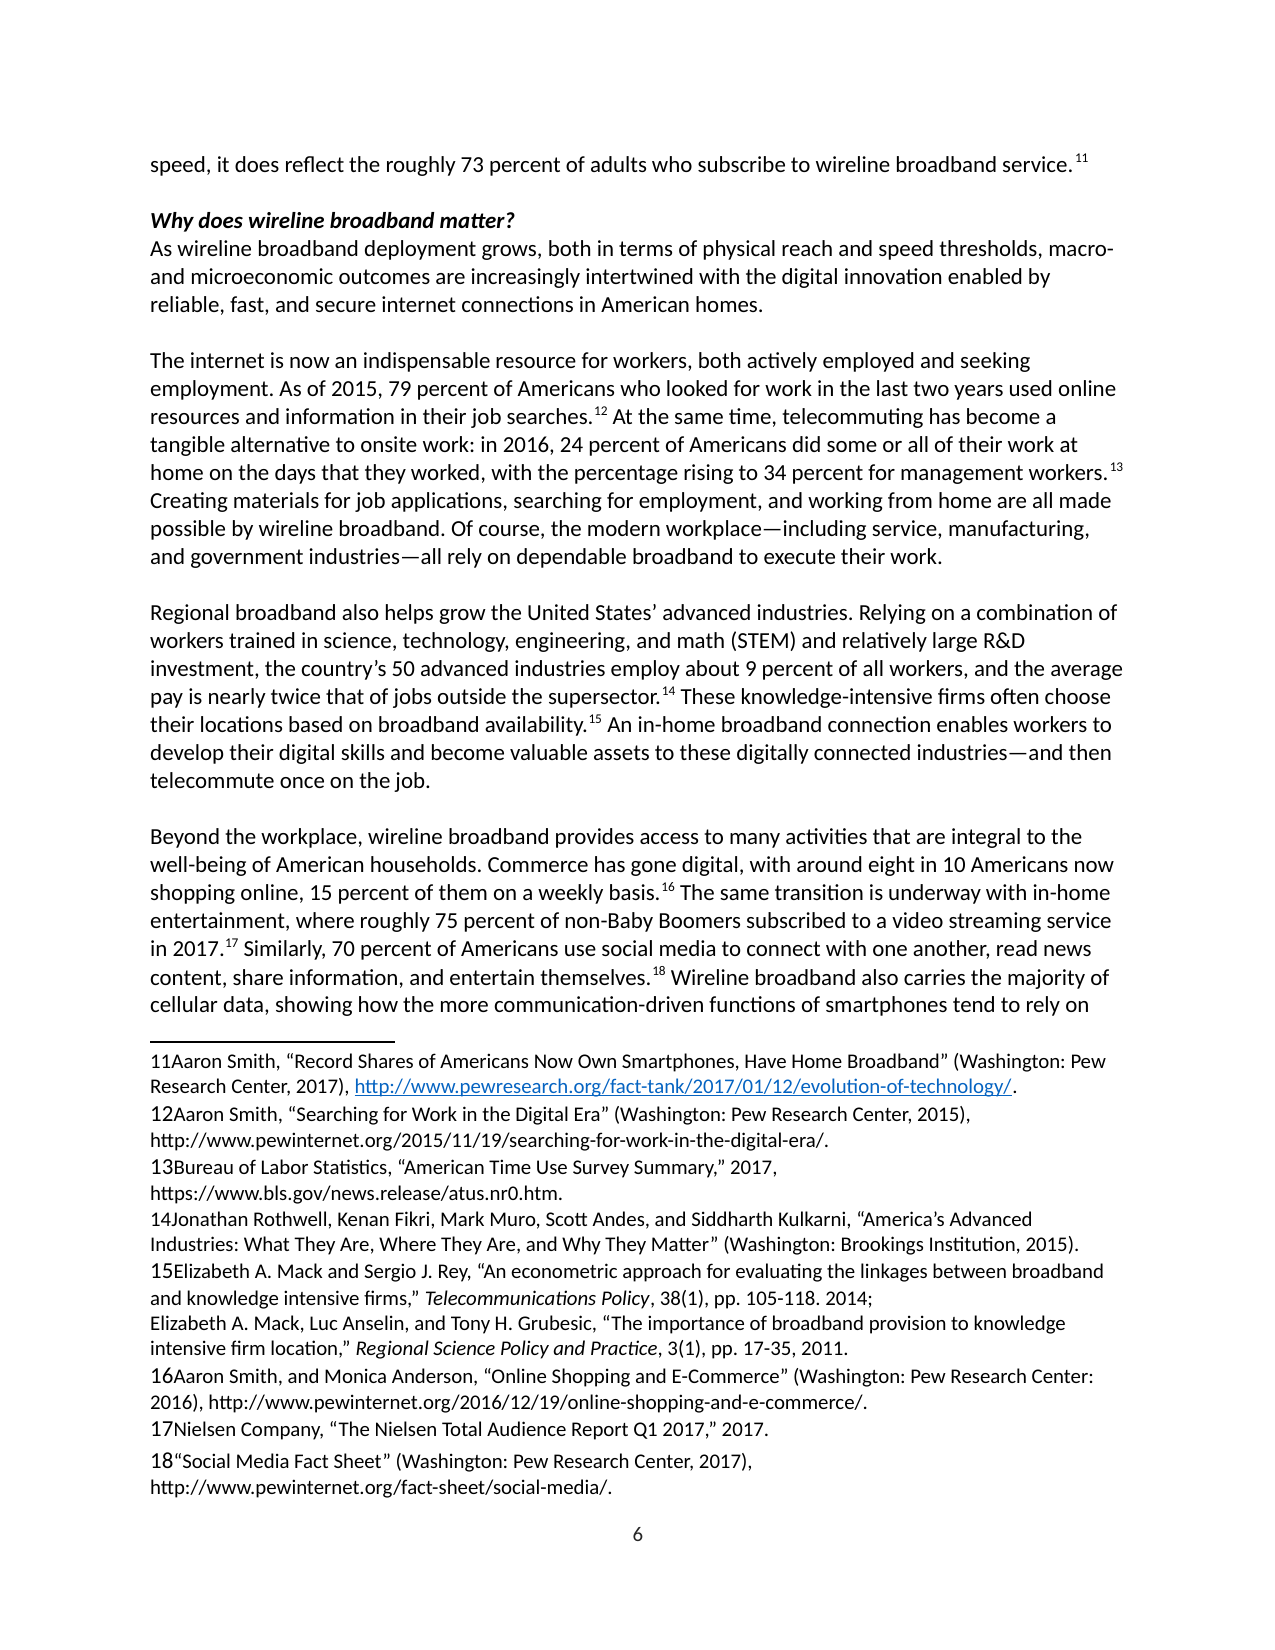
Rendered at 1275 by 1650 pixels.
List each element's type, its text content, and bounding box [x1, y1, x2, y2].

text As wireline broadband deployment grows, both in terms of physical reach and speed thresholds, macro- and microeconomic outcomes are increasingly intertwined with the digital innovation enabled by reliable, fast, and secure internet connections in American homes. [150, 234, 1125, 318]
text “Social Media Fact Sheet” (Washington: Pew Research Center, 2017), http://www.pewinternet.org/fact-sheet/social-media/. [150, 1447, 1125, 1500]
text Elizabeth A. Mack and Sergio J. Rey, “An econometric approach for evaluating the linkages between broadband and knowledge intensive firms,” Telecommunications Policy, 38(1), pp. 105-118. 2014; [150, 1257, 1125, 1310]
text Bureau of Labor Statistics, “American Time Use Survey Summary,” 2017, https://www.bls.gov/news.release/atus.nr0.htm. [150, 1152, 1125, 1206]
text Nielsen Company, “The Nielsen Total Audience Report Q1 2017,” 2017. [150, 1414, 1125, 1442]
text The internet is now an indispensable resource for workers, both actively employed and seeking employment. As of 2015, 79 percent of Americans who looked for work in the last two years used online resources and information in their job searches. At the same time, telecommuting has become a tangible alternative to onsite work: in 2016, 24 percent of Americans did some or all of their work at home on the days that they worked, with the percentage rising to 34 percent for management workers. Creating materials for job applications, searching for employment, and working from home are all made possible by wireline broadband. Of course, the modern workplace—including service, manufacturing, and government industries—all rely on dependable broadband to execute their work. [150, 346, 1125, 570]
text Aaron Smith, “Record Shares of Americans Now Own Smartphones, Have Home Broadband” (Washington: Pew Research Center, 2017), http://www.pewresearch.org/fact-tank/2017/01/12/evolution-of-technology/. [150, 1048, 1125, 1099]
text speed, it does reflect the roughly 73 percent of adults who subscribe to wireline broadband service. [150, 150, 1125, 178]
text Beyond the workplace, wireline broadband provides access to many activities that are integral to the well-being of American households. Commerce has gone digital, with around eight in 10 Americans now shopping online, 15 percent of them on a weekly basis. The same transition is underway with in-home entertainment, where roughly 75 percent of non-Baby Boomers subscribed to a video streaming service in 2017. Similarly, 70 percent of Americans use social media to connect with one another, read news content, share information, and entertain themselves. Wireline broadband also carries the majority of cellular data, showing how the more communication-driven functions of smartphones tend to rely on [150, 822, 1125, 1019]
text Aaron Smith, and Monica Anderson, “Online Shopping and E-Commerce” (Washington: Pew Research Center: 2016), http://www.pewinternet.org/2016/12/19/online-shopping-and-e-commerce/. [150, 1361, 1125, 1414]
text Why does wireline broadband matter? [150, 206, 1125, 234]
text Regional broadband also helps grow the United States’ advanced industries. Relying on a combination of workers trained in science, technology, engineering, and math (STEM) and relatively large R&D investment, the country’s 50 advanced industries employ about 9 percent of all workers, and the average pay is nearly twice that of jobs outside the supersector. These knowledge-intensive firms often choose their locations based on broadband availability. An in-home broadband connection enables workers to develop their digital skills and become valuable assets to these digitally connected industries—and then telecommute once on the job. [150, 598, 1125, 794]
text Elizabeth A. Mack, Luc Anselin, and Tony H. Grubesic, “The importance of broadband provision to knowledge intensive firm location,” Regional Science Policy and Practice, 3(1), pp. 17-35, 2011. [150, 1310, 1125, 1361]
text Jonathan Rothwell, Kenan Fikri, Mark Muro, Scott Andes, and Siddharth Kulkarni, “America’s Advanced Industries: What They Are, Where They Are, and Why They Matter” (Washington: Brookings Institution, 2015). [150, 1206, 1125, 1257]
text Aaron Smith, “Searching for Work in the Digital Era” (Washington: Pew Research Center, 2015), http://www.pewinternet.org/2015/11/19/searching-for-work-in-the-digital-era/. [150, 1099, 1125, 1152]
